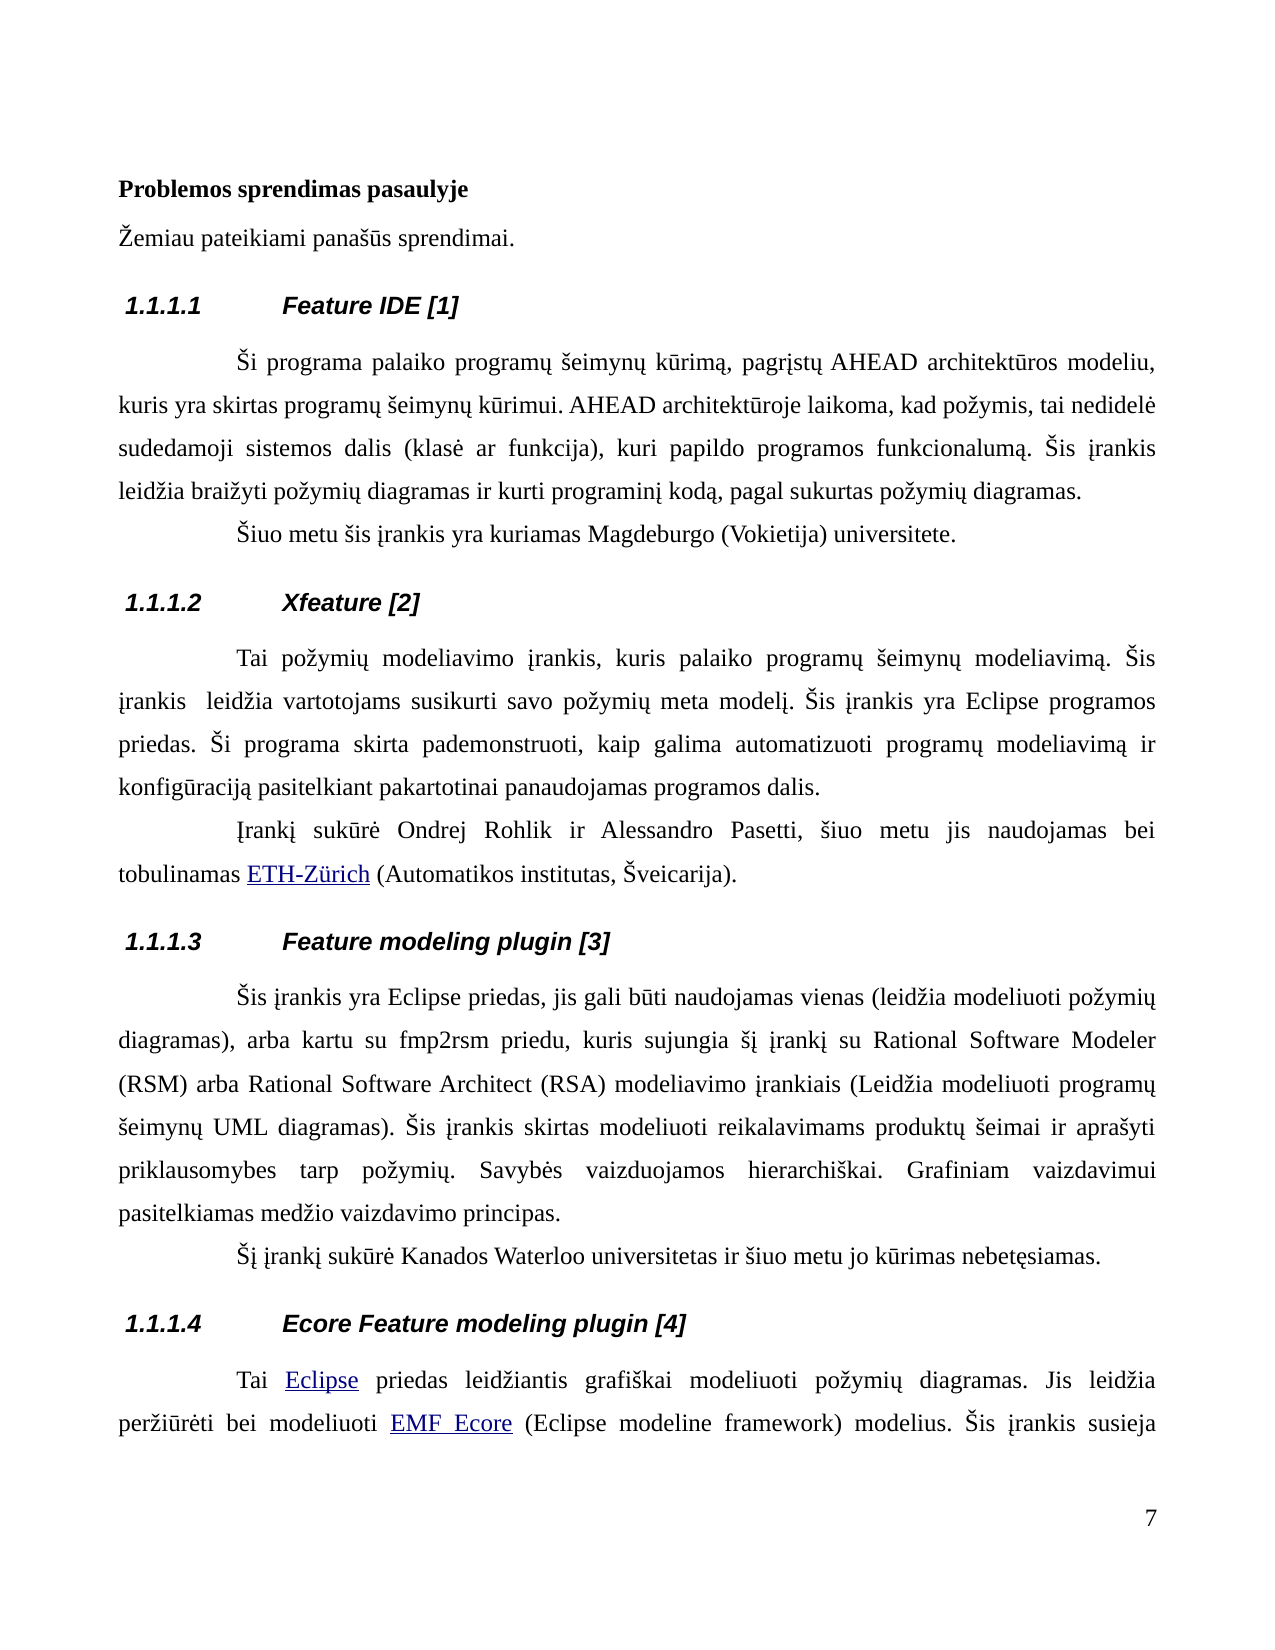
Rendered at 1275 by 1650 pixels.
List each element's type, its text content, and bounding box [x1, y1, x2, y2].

text Įrankį sukūrė Ondrej Rohlik ir Alessandro Pasetti, šiuo metu jis naudojamas bei tobulinamas ETH-Zürich (Automatikos institutas, Šveicarija). [118, 816, 1157, 887]
subtitle Feature modeling plugin [3] [118, 927, 1157, 956]
text Žemiau pateikiami panašūs sprendimai. [118, 223, 1157, 252]
text Šiuo metu šis įrankis yra kuriamas Magdeburgo (Vokietija) universitete. [118, 519, 1157, 548]
text Šis įrankis yra Eclipse priedas, jis gali būti naudojamas vienas (leidžia modeliuoti požymių diagramas), arba kartu su fmp2rsm priedu, kuris sujungia šį įrankį su Rational Software Modeler (RSM) arba Rational Software Architect (RSA) modeliavimo įrankiais (Leidžia modeliuoti programų šeimynų UML diagramas). Šis įrankis skirtas modeliuoti reikalavimams produktų šeimai ir aprašyti priklausomybes tarp požymių. Savybės vaizduojamos hierarchiškai. Grafiniam vaizdavimui pasitelkiamas medžio vaizdavimo principas. [118, 982, 1157, 1227]
subtitle Feature IDE [1] [118, 291, 1157, 320]
subtitle Ecore Feature modeling plugin [4] [118, 1309, 1157, 1338]
text Tai požymių modeliavimo įrankis, kuris palaiko programų šeimynų modeliavimą. Šis įrankis leidžia vartotojams susikurti savo požymių meta modelį. Šis įrankis yra Eclipse programos priedas. Ši programa skirta pademonstruoti, kaip galima automatizuoti programų modeliavimą ir konfigūraciją pasitelkiant pakartotinai panaudojamas programos dalis. [118, 643, 1157, 801]
subtitle Xfeature [2] [118, 587, 1157, 616]
subtitle Problemos sprendimas pasaulyje [118, 174, 1157, 202]
text Tai Eclipse priedas leidžiantis grafiškai modeliuoti požymių diagramas. Jis leidžia peržiūrėti bei modeliuoti EMF Ecore (Eclipse modeline framework) modelius. Šis įrankis susieja [118, 1365, 1157, 1437]
text Ši programa palaiko programų šeimynų kūrimą, pagrįstų AHEAD architektūros modeliu, kuris yra skirtas programų šeimynų kūrimui. AHEAD architektūroje laikoma, kad požymis, tai nedidelė sudedamoji sistemos dalis (klasė ar funkcija), kuri papildo programos funkcionalumą. Šis įrankis leidžia braižyti požymių diagramas ir kurti programinį kodą, pagal sukurtas požymių diagramas. [118, 347, 1157, 505]
text Šį įrankį sukūrė Kanados Waterloo universitetas ir šiuo metu jo kūrimas nebetęsiamas. [118, 1241, 1157, 1270]
